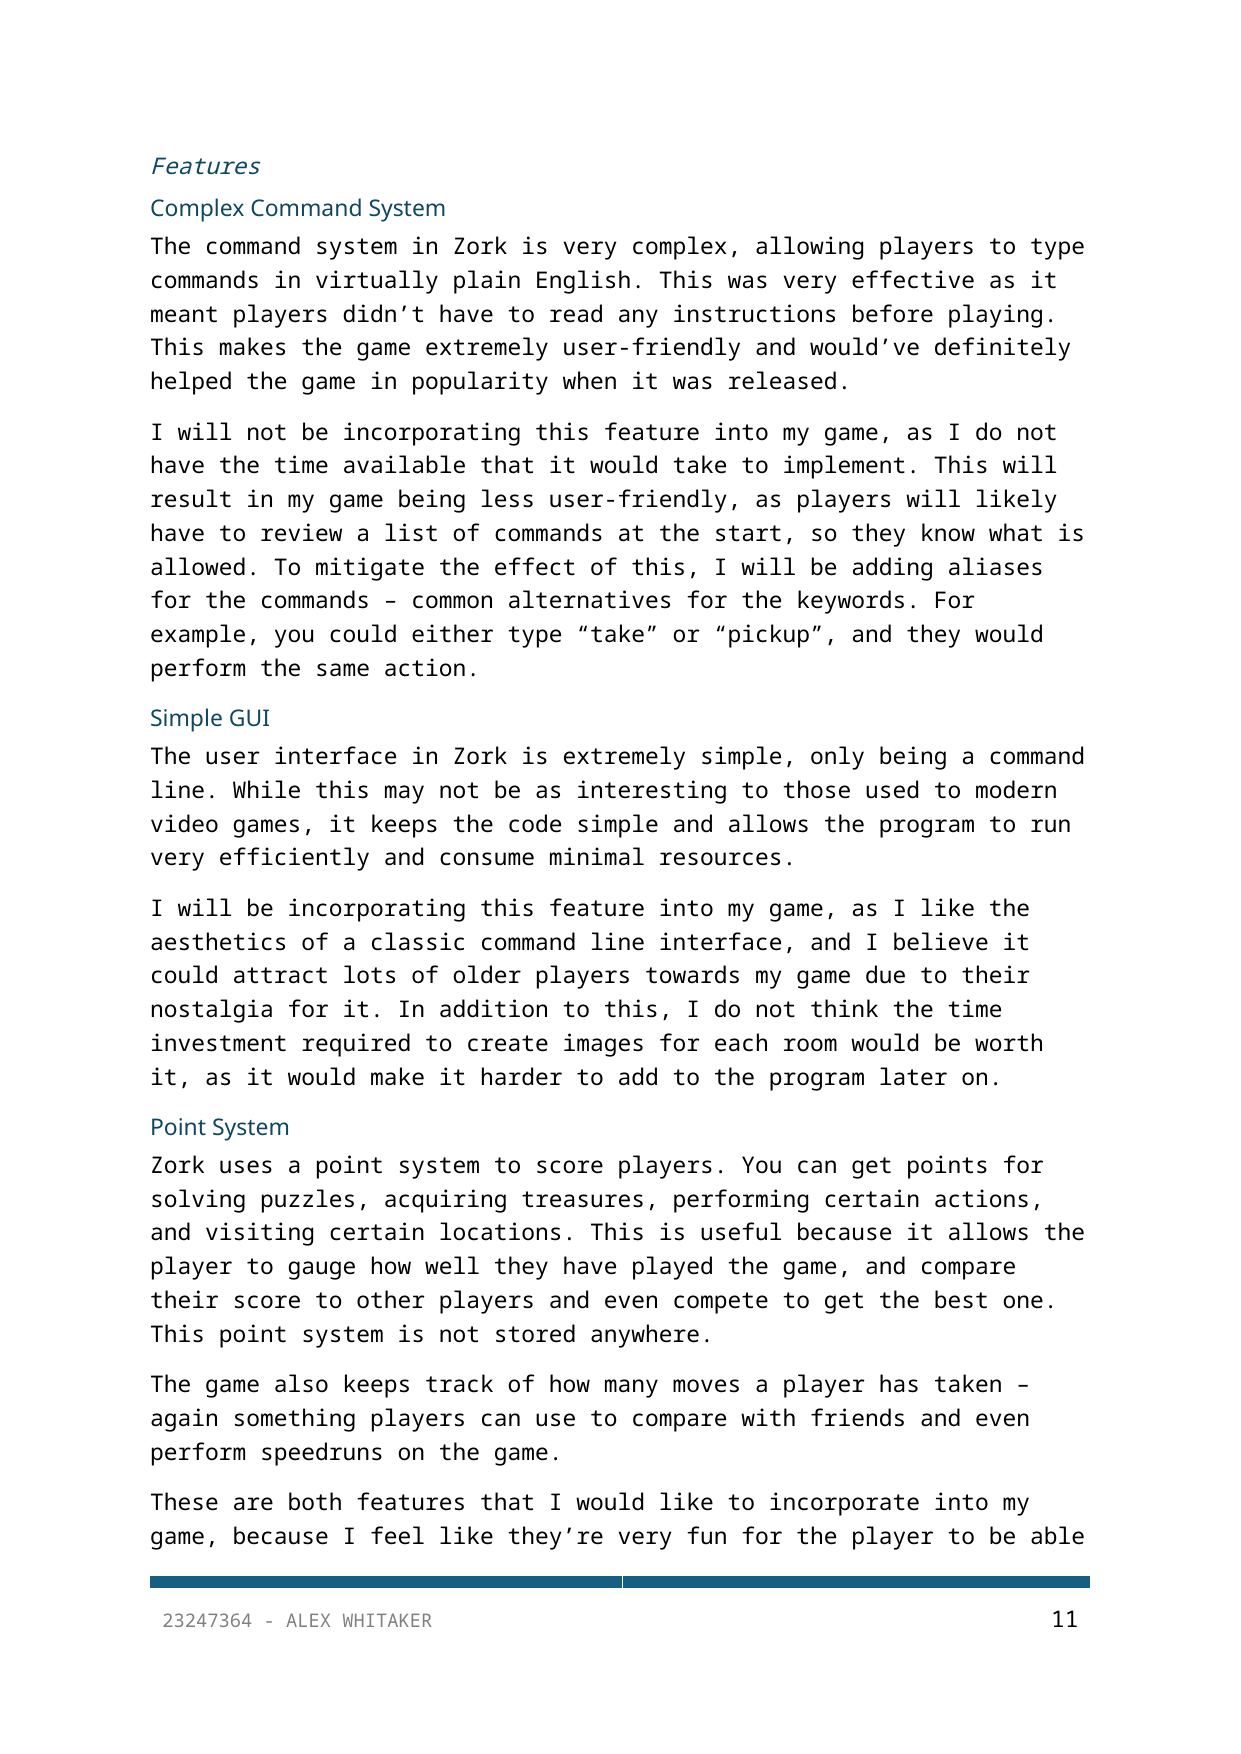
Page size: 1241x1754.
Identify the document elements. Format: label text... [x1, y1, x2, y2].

subtitle Complex Command System [150, 192, 1090, 223]
text These are both features that I would like to incorporate into my game, because I feel like they’re very fun for the player to be able [150, 1486, 1090, 1551]
text Zork uses a point system to score players. You can get points for solving puzzles, acquiring treasures, performing certain actions, and visiting certain locations. This is useful because it allows the player to gauge how well they have played the game, and compare their score to other players and even compete to get the best one. This point system is not stored anywhere. [150, 1149, 1090, 1349]
text I will not be incorporating this feature into my game, as I do not have the time available that it would take to implement. This will result in my game being less user-friendly, as players will likely have to review a list of commands at the start, so they know what is allowed. To mitigate the effect of this, I will be adding aliases for the commands – common alternatives for the keywords. For example, you could either type “take” or “pickup”, and they would perform the same action. [150, 415, 1090, 683]
text The user interface in Zork is extremely simple, only being a command line. While this may not be as interesting to those used to modern video games, it keeps the code simple and allows the program to run very efficiently and consume minimal resources. [150, 740, 1090, 872]
subtitle Simple GUI [150, 702, 1090, 733]
text I will be incorporating this feature into my game, as I like the aesthetics of a classic command line interface, and I believe it could attract lots of older players towards my game due to their nostalgia for it. In addition to this, I do not think the time investment required to create images for each room would be worth it, as it would make it harder to add to the program later on. [150, 892, 1090, 1092]
text The command system in Zork is very complex, allowing players to type commands in virtually plain English. This was very effective as it meant players didn’t have to read any instructions before playing. This makes the game extremely user-friendly and would’ve definitely helped the game in popularity when it was released. [150, 230, 1090, 396]
subtitle Point System [150, 1111, 1090, 1142]
subtitle Features [150, 150, 1090, 181]
text The game also keeps track of how many moves a player has taken – again something players can use to compare with friends and even perform speedruns on the game. [150, 1368, 1090, 1467]
